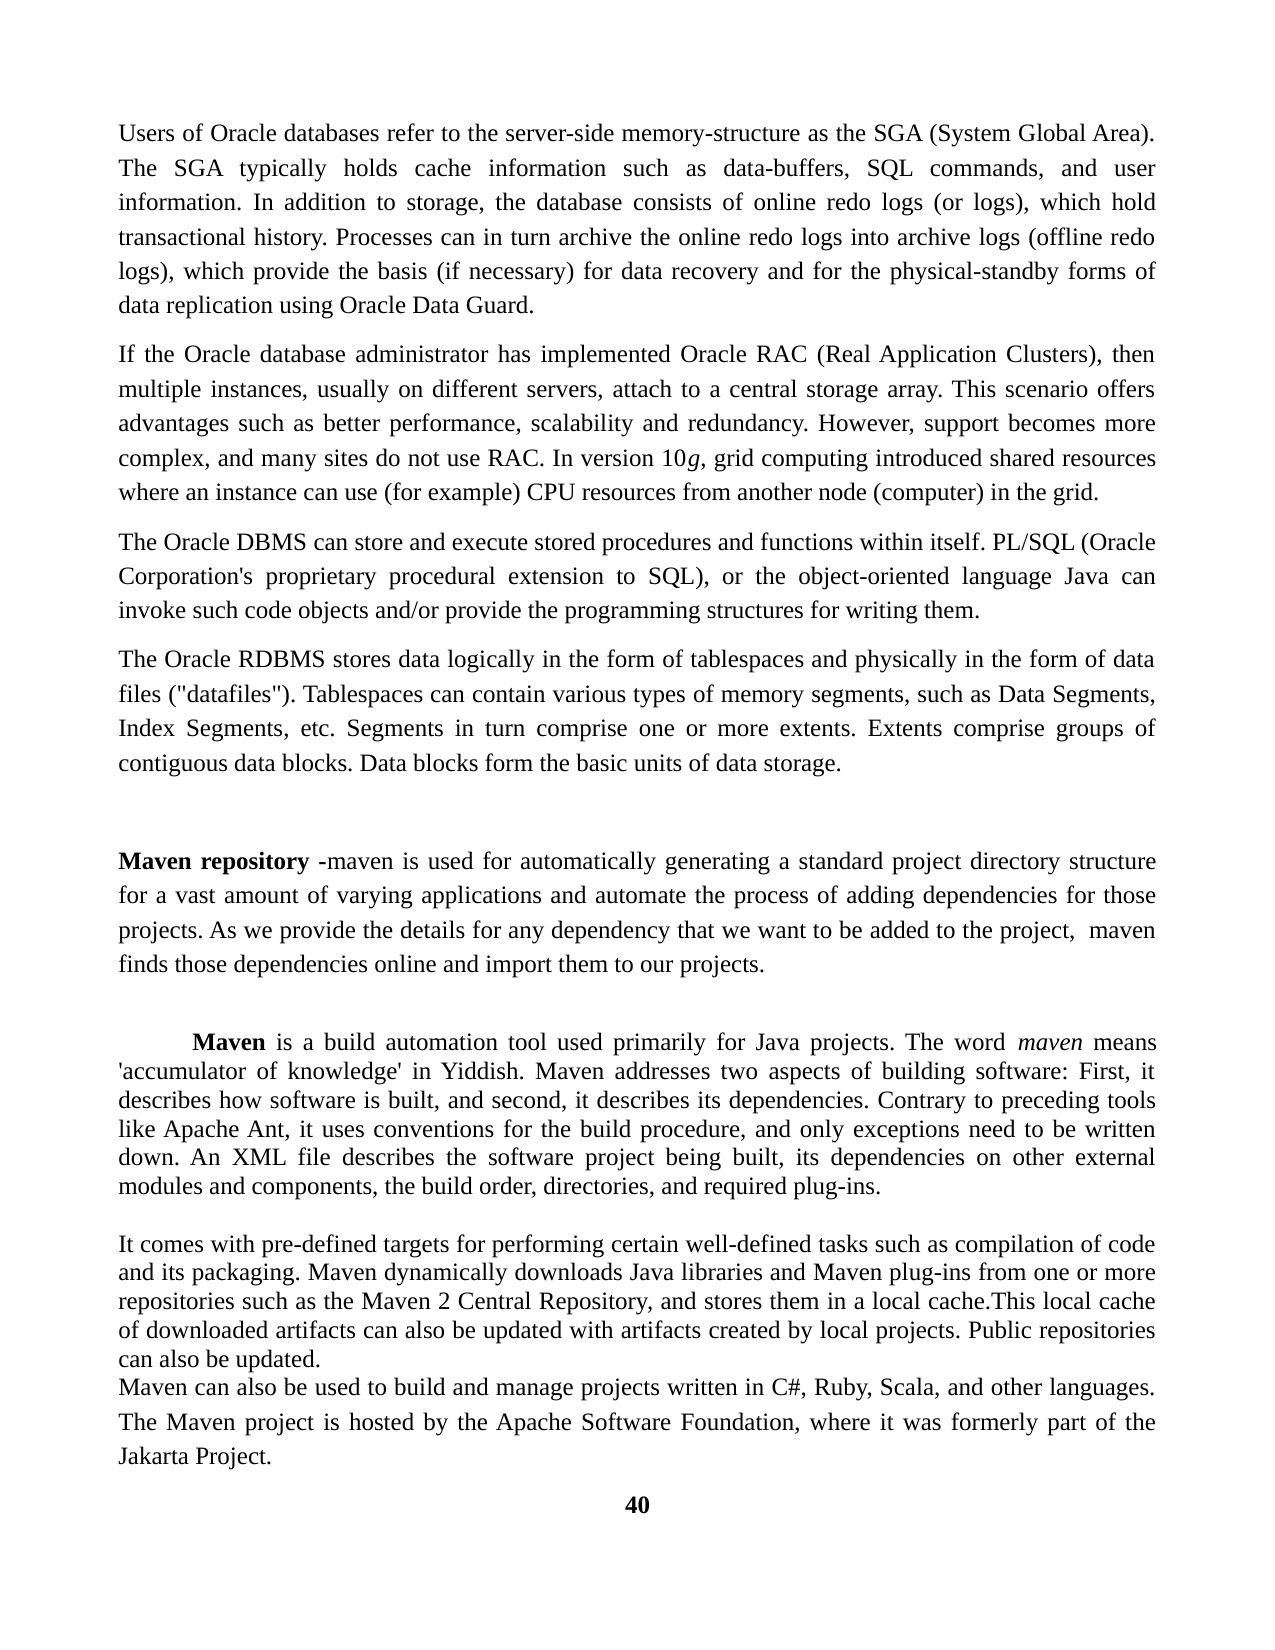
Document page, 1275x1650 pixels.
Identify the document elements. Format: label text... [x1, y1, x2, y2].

text The Oracle RDBMS stores data logically in the form of tablespaces and physically in the form of data files ("datafiles"). Tablespaces can contain various types of memory segments, such as Data Segments, Index Segments, etc. Segments in turn comprise one or more extents. Extents comprise groups of contiguous data blocks. Data blocks form the basic units of data storage. [118, 644, 1157, 777]
text 40 [118, 1490, 1157, 1519]
text The Oracle DBMS can store and execute stored procedures and functions within itself. PL/SQL (Oracle Corporation's proprietary procedural extension to SQL), or the object-oriented language Java can invoke such code objects and/or provide the programming structures for writing them. [118, 527, 1157, 624]
text Maven can also be used to build and manage projects written in C#, Ruby, Scala, and other languages. The Maven project is hosted by the Apache Software Foundation, where it was formerly part of the Jakarta Project. [118, 1372, 1157, 1470]
text Maven repository -maven is used for automatically generating a standard project directory structure for a vast amount of varying applications and automate the process of adding dependencies for those projects. As we provide the details for any dependency that we want to be added to the project, maven finds those dependencies online and import them to our projects. [118, 846, 1157, 978]
text Users of Oracle databases refer to the server-side memory-structure as the SGA (System Global Area). The SGA typically holds cache information such as data-buffers, SQL commands, and user information. In addition to storage, the database consists of online redo logs (or logs), which hold transactional history. Processes can in turn archive the online redo logs into archive logs (offline redo logs), which provide the basis (if necessary) for data recovery and for the physical-standby forms of data replication using Oracle Data Guard. [118, 118, 1157, 319]
text Maven is a build automation tool used primarily for Java projects. The word maven means 'accumulator of knowledge' in Yiddish. Maven addresses two aspects of building software: First, it describes how software is built, and second, it describes its dependencies. Contrary to preceding tools like Apache Ant, it uses conventions for the build procedure, and only exceptions need to be written down. An XML file describes the software project being built, its dependencies on other external modules and components, the build order, directories, and required plug-ins. [118, 1027, 1157, 1200]
text If the Oracle database administrator has implemented Oracle RAC (Real Application Clusters), then multiple instances, usually on different servers, attach to a central storage array. This scenario offers advantages such as better performance, scalability and redundancy. However, support becomes more complex, and many sites do not use RAC. In version 10g, grid computing introduced shared resources where an instance can use (for example) CPU resources from another node (computer) in the grid. [118, 339, 1157, 506]
text It comes with pre-defined targets for performing certain well-defined tasks such as compilation of code and its packaging. Maven dynamically downloads Java libraries and Maven plug-ins from one or more repositories such as the Maven 2 Central Repository, and stores them in a local cache.This local cache of downloaded artifacts can also be updated with artifacts created by local projects. Public repositories can also be updated. [118, 1229, 1157, 1372]
